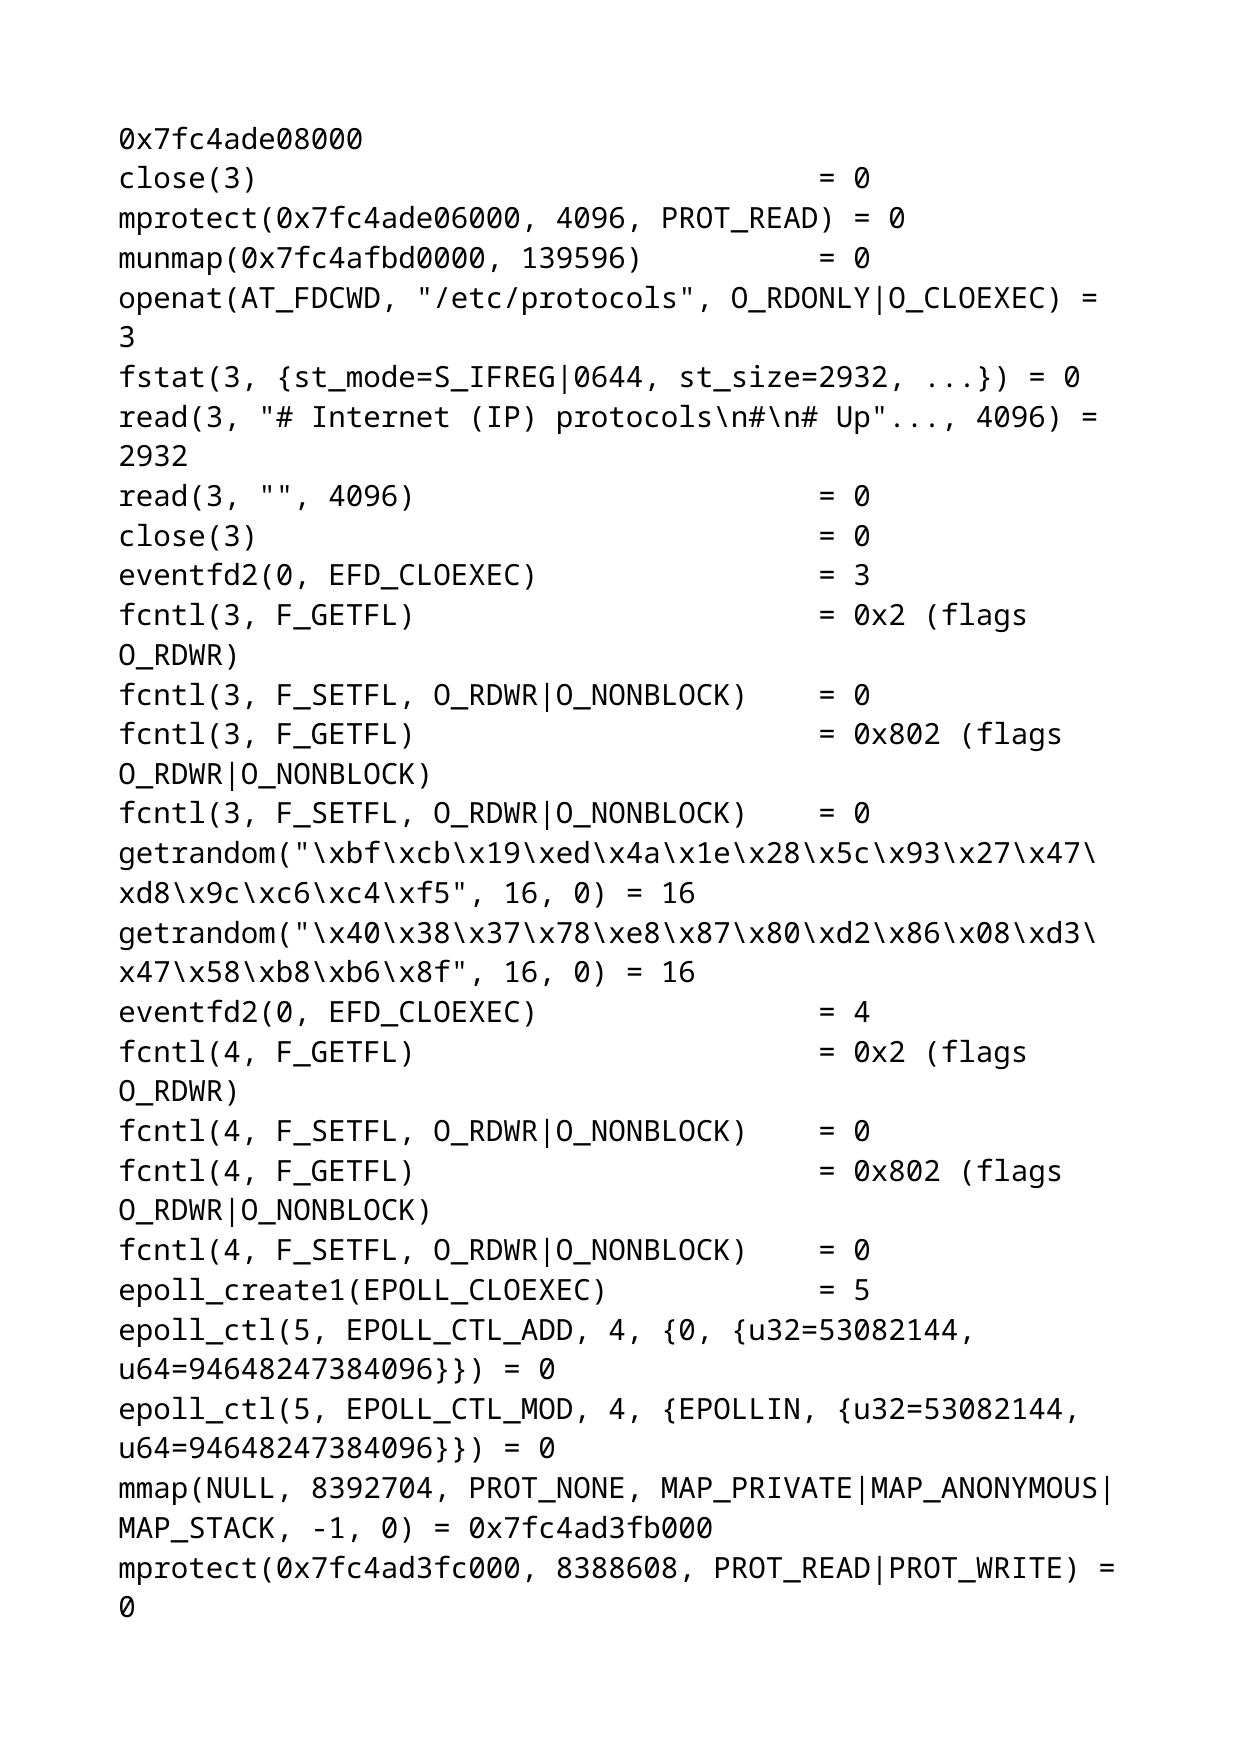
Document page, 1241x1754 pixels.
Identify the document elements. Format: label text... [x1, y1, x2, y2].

text 0x7fc4ade08000 close(3) = 0 mprotect(0x7fc4ade06000, 4096, PROT_READ) = 0 munmap(0x7fc4afbd0000, 139596) = 0 openat(AT_FDCWD, "/etc/protocols", O_RDONLY|O_CLOEXEC) = 3 fstat(3, {st_mode=S_IFREG|0644, st_size=2932, ...}) = 0 read(3, "# Internet (IP) protocols\n#\n# Up"..., 4096) = 2932 read(3, "", 4096) = 0 close(3) = 0 eventfd2(0, EFD_CLOEXEC) = 3 fcntl(3, F_GETFL) = 0x2 (flags O_RDWR) fcntl(3, F_SETFL, O_RDWR|O_NONBLOCK) = 0 fcntl(3, F_GETFL) = 0x802 (flags O_RDWR|O_NONBLOCK) fcntl(3, F_SETFL, O_RDWR|O_NONBLOCK) = 0 getrandom("\xbf\xcb\x19\xed\x4a\x1e\x28\x5c\x93\x27\x47\xd8\x9c\xc6\xc4\xf5", 16, 0) = 16 getrandom("\x40\x38\x37\x78\xe8\x87\x80\xd2\x86\x08\xd3\x47\x58\xb8\xb6\x8f", 16, 0) = 16 eventfd2(0, EFD_CLOEXEC) = 4 fcntl(4, F_GETFL) = 0x2 (flags O_RDWR) fcntl(4, F_SETFL, O_RDWR|O_NONBLOCK) = 0 fcntl(4, F_GETFL) = 0x802 (flags O_RDWR|O_NONBLOCK) fcntl(4, F_SETFL, O_RDWR|O_NONBLOCK) = 0 epoll_create1(EPOLL_CLOEXEC) = 5 epoll_ctl(5, EPOLL_CTL_ADD, 4, {0, {u32=53082144, u64=94648247384096}}) = 0 epoll_ctl(5, EPOLL_CTL_MOD, 4, {EPOLLIN, {u32=53082144, u64=94648247384096}}) = 0 mmap(NULL, 8392704, PROT_NONE, MAP_PRIVATE|MAP_ANONYMOUS|MAP_STACK, -1, 0) = 0x7fc4ad3fb000 mprotect(0x7fc4ad3fc000, 8388608, PROT_READ|PROT_WRITE) = 0 [118, 118, 1122, 1626]
